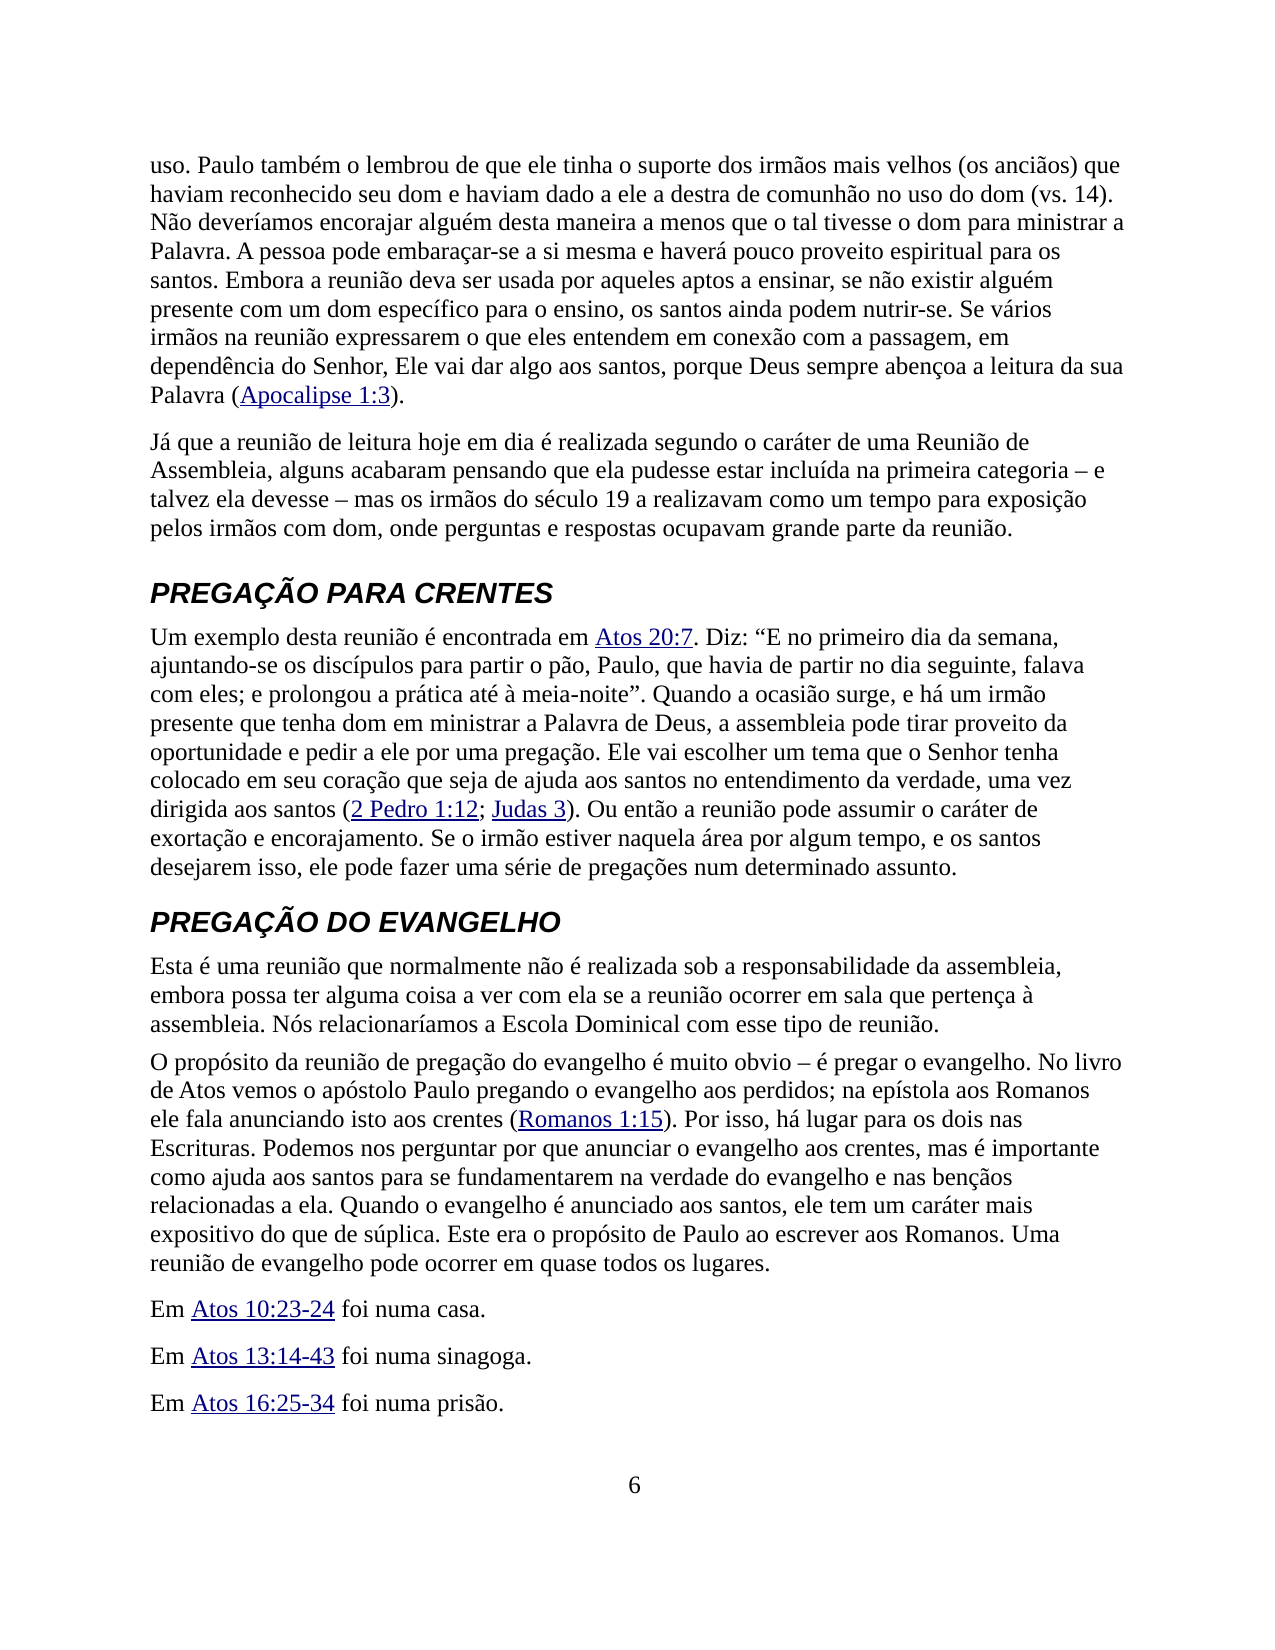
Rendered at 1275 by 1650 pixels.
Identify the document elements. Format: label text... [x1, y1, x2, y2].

subtitle PREGAÇÃO PARA CRENTES [150, 576, 1125, 609]
text Em Atos 10:23-24 foi numa casa. [150, 1294, 1125, 1323]
text Esta é uma reunião que normalmente não é realizada sob a responsabilidade da assembleia, embora possa ter alguma coisa a ver com ela se a reunião ocorrer em sala que pertença à assembleia. Nós relacionaríamos a Escola Dominical com esse tipo de reunião. [150, 951, 1125, 1038]
text O propósito da reunião de pregação do evangelho é muito obvio – é pregar o evangelho. No livro de Atos vemos o apóstolo Paulo pregando o evangelho aos perdidos; na epístola aos Romanos ele fala anunciando isto aos crentes (Romanos 1:15). Por isso, há lugar para os dois nas Escrituras. Podemos nos perguntar por que anunciar o evangelho aos crentes, mas é importante como ajuda aos santos para se fundamentarem na verdade do evangelho e nas bençãos relacionadas a ela. Quando o evangelho é anunciado aos santos, ele tem um caráter mais expositivo do que de súplica. Este era o propósito de Paulo ao escrever aos Romanos. Uma reunião de evangelho pode ocorrer em quase todos os lugares. [150, 1047, 1125, 1277]
text uso. Paulo também o lembrou de que ele tinha o suporte dos irmãos mais velhos (os anciãos) que haviam reconhecido seu dom e haviam dado a ele a destra de comunhão no uso do dom (vs. 14). Não deveríamos encorajar alguém desta maneira a menos que o tal tivesse o dom para ministrar a Palavra. A pessoa pode embaraçar-se a si mesma e haverá pouco proveito espiritual para os santos. Embora a reunião deva ser usada por aqueles aptos a ensinar, se não existir alguém presente com um dom específico para o ensino, os santos ainda podem nutrir-se. Se vários irmãos na reunião expressarem o que eles entendem em conexão com a passagem, em dependência do Senhor, Ele vai dar algo aos santos, porque Deus sempre abençoa a leitura da sua Palavra (Apocalipse 1:3). [150, 150, 1125, 409]
subtitle PREGAÇÃO DO EVANGELHO [150, 905, 1125, 939]
text Em Atos 13:14-43 foi numa sinagoga. [150, 1341, 1125, 1370]
text Já que a reunião de leitura hoje em dia é realizada segundo o caráter de uma Reunião de Assembleia, alguns acabaram pensando que ela pudesse estar incluída na primeira categoria – e talvez ela devesse – mas os irmãos do século 19 a realizavam como um tempo para exposição pelos irmãos com dom, onde perguntas e respostas ocupavam grande parte da reunião. [150, 427, 1125, 542]
text Um exemplo desta reunião é encontrada em Atos 20:7. Diz: “E no primeiro dia da semana, ajuntando-se os discípulos para partir o pão, Paulo, que havia de partir no dia seguinte, falava com eles; e prolongou a prática até à meia-noite”. Quando a ocasião surge, e há um irmão presente que tenha dom em ministrar a Palavra de Deus, a assembleia pode tirar proveito da oportunidade e pedir a ele por uma pregação. Ele vai escolher um tema que o Senhor tenha colocado em seu coração que seja de ajuda aos santos no entendimento da verdade, uma vez dirigida aos santos (2 Pedro 1:12; Judas 3). Ou então a reunião pode assumir o caráter de exortação e encorajamento. Se o irmão estiver naquela área por algum tempo, e os santos desejarem isso, ele pode fazer uma série de pregações num determinado assunto. [150, 622, 1125, 880]
text Em Atos 16:25-34 foi numa prisão. [150, 1388, 1125, 1417]
